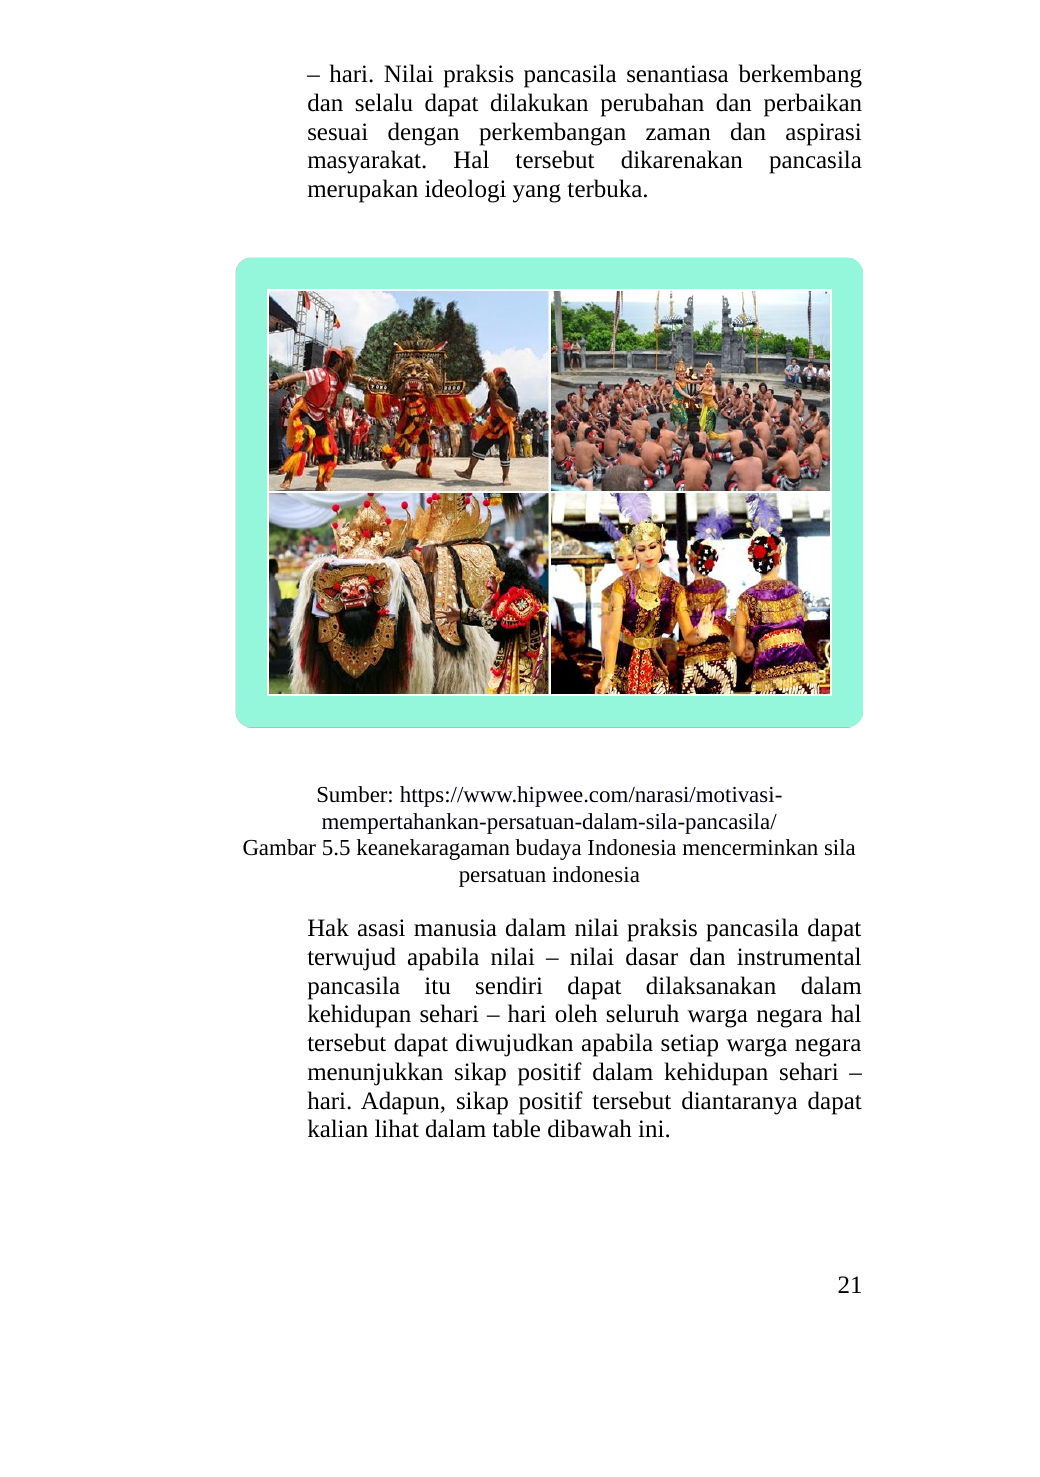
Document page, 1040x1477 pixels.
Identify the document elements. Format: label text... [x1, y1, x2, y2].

text Hak asasi manusia dalam nilai praksis pancasila dapat terwujud apabila nilai – nilai dasar dan instrumental pancasila itu sendiri dapat dilaksanakan dalam kehidupan sehari – hari oleh seluruh warga negara hal tersebut dapat diwujudkan apabila setiap warga negara menunjukkan sikap positif dalam kehidupan sehari – hari. Adapun, sikap positif tersebut diantaranya dapat kalian lihat dalam table dibawah ini. [307, 913, 862, 1143]
text Sumber: https://www.hipwee.com/narasi/motivasi-mempertahankan-persatuan-dalam-sila-pancasila/ [236, 782, 862, 834]
text – hari. Nilai praksis pancasila senantiasa berkembang dan selalu dapat dilakukan perubahan dan perbaikan sesuai dengan perkembangan zaman dan aspirasi masyarakat. Hal tersebut dikarenakan pancasila merupakan ideologi yang terbuka. [307, 59, 862, 203]
picture [267, 289, 832, 696]
text Gambar 5.5 keanekaragaman budaya Indonesia mencerminkan sila persatuan indonesia [236, 834, 862, 887]
